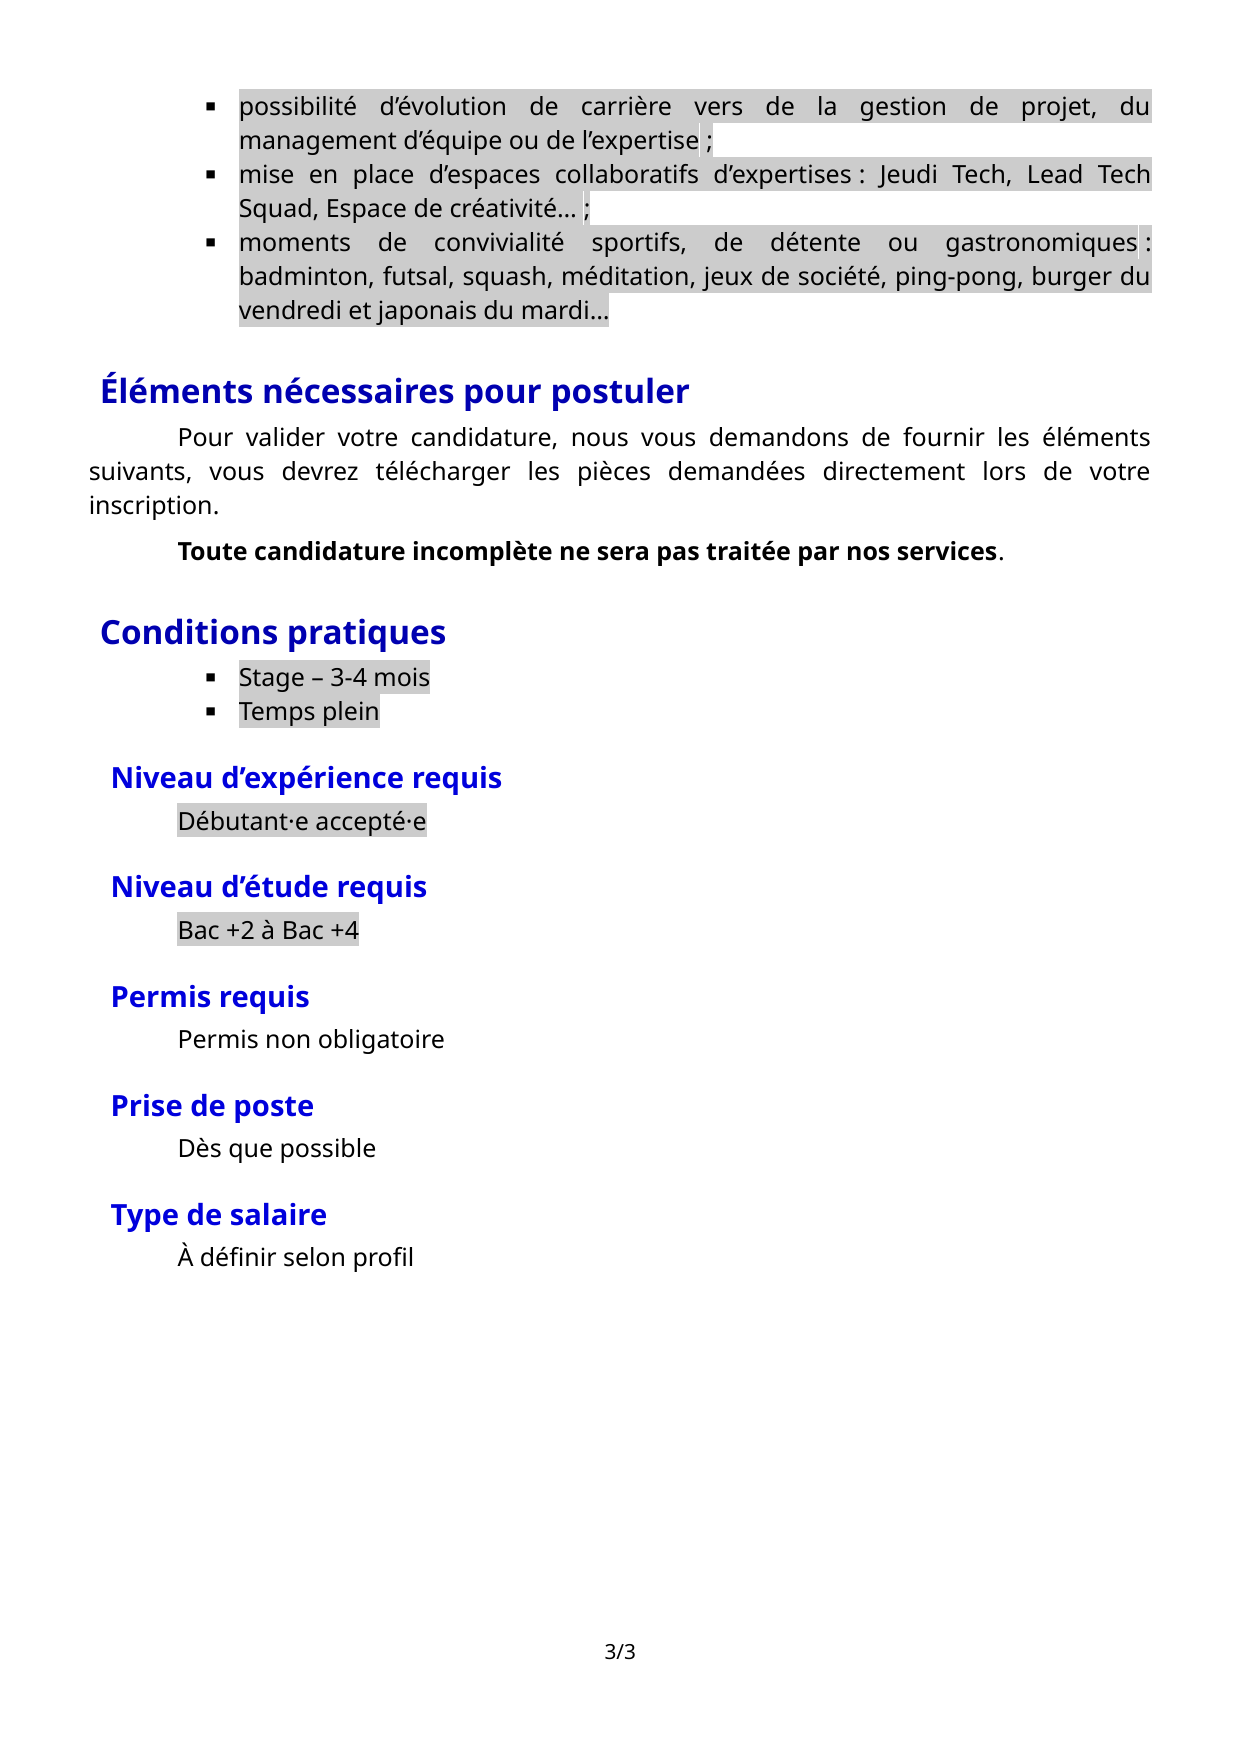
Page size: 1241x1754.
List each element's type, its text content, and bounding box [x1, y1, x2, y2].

subtitle Permis requis [110, 976, 1152, 1016]
text Débutant·e accepté·e [88, 803, 1152, 837]
subtitle Conditions pratiques [99, 609, 1152, 654]
subtitle Prise de poste [110, 1085, 1152, 1125]
subtitle Type de salaire [110, 1194, 1152, 1234]
subtitle Niveau d’étude requis [110, 867, 1152, 906]
list possibilité d’évolution de carrière vers de la gestion de projet, du management d’équipe ou de l’expertise ; [201, 88, 1152, 157]
text Bac +2 à Bac +4 [88, 912, 1152, 946]
subtitle Éléments nécessaires pour postuler [99, 368, 1152, 414]
text À définir selon profil [88, 1240, 1152, 1274]
list mise en place d’espaces collaboratifs d’expertises : Jeudi Tech, Lead Tech Squad, Espace de créativité… ; [201, 157, 1152, 225]
subtitle Niveau d’expérience requis [110, 758, 1152, 797]
text Dès que possible [88, 1131, 1152, 1165]
text Permis non obligatoire [88, 1021, 1152, 1056]
list moments de convivialité sportifs, de détente ou gastronomiques : badminton, futsal, squash, méditation, jeux de société, ping-pong, burger du vendredi et japonais du mardi… [201, 225, 1152, 327]
list Temps plein [201, 694, 1152, 728]
text Toute candidature incomplète ne sera pas traitée par nos services. [88, 533, 1152, 567]
list Stage – 3-4 mois [201, 660, 1152, 694]
text Pour valider votre candidature, nous vous demandons de fournir les éléments suivants, vous devrez télécharger les pièces demandées directement lors de votre inscription. [88, 419, 1152, 522]
